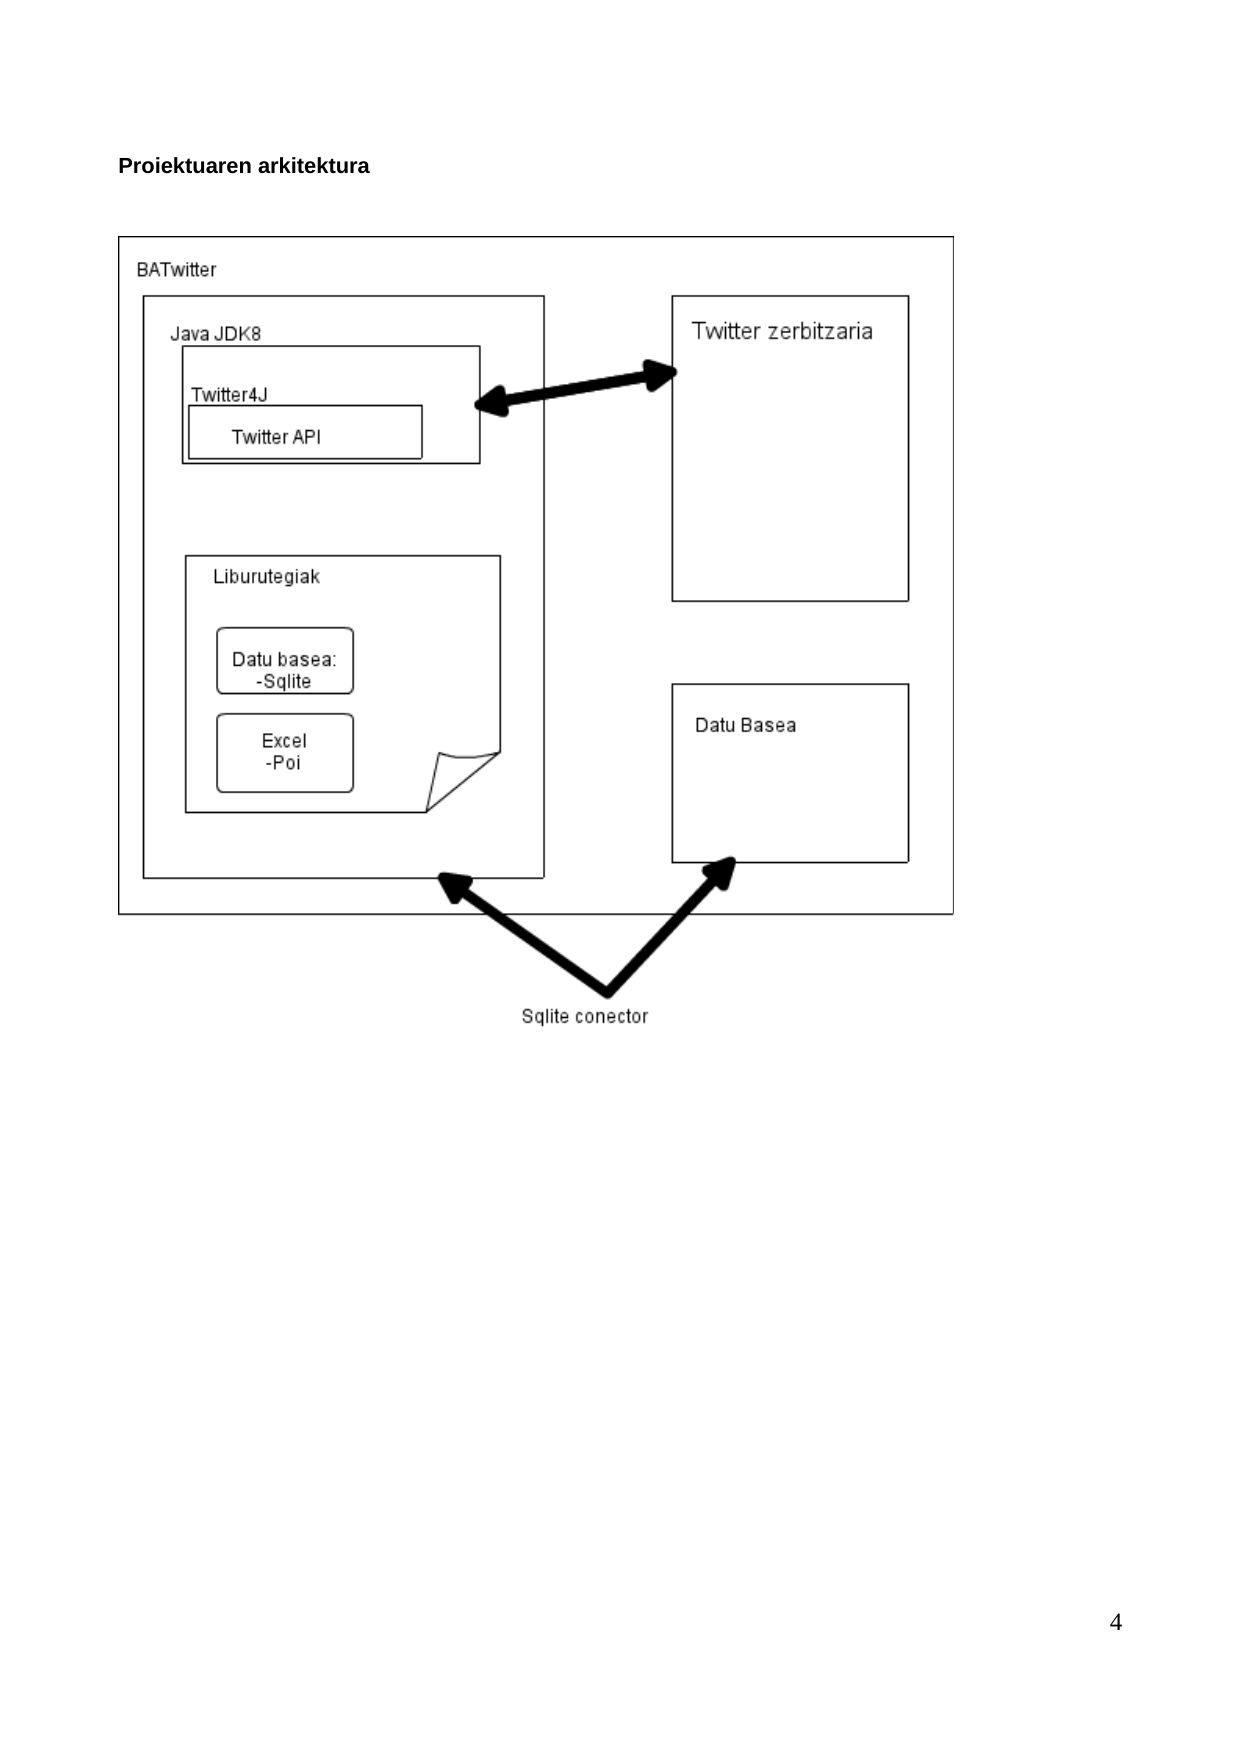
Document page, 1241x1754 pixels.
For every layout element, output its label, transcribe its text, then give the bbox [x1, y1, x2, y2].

text Proiektuaren arkitektura [118, 118, 1122, 178]
picture [118, 236, 954, 1053]
